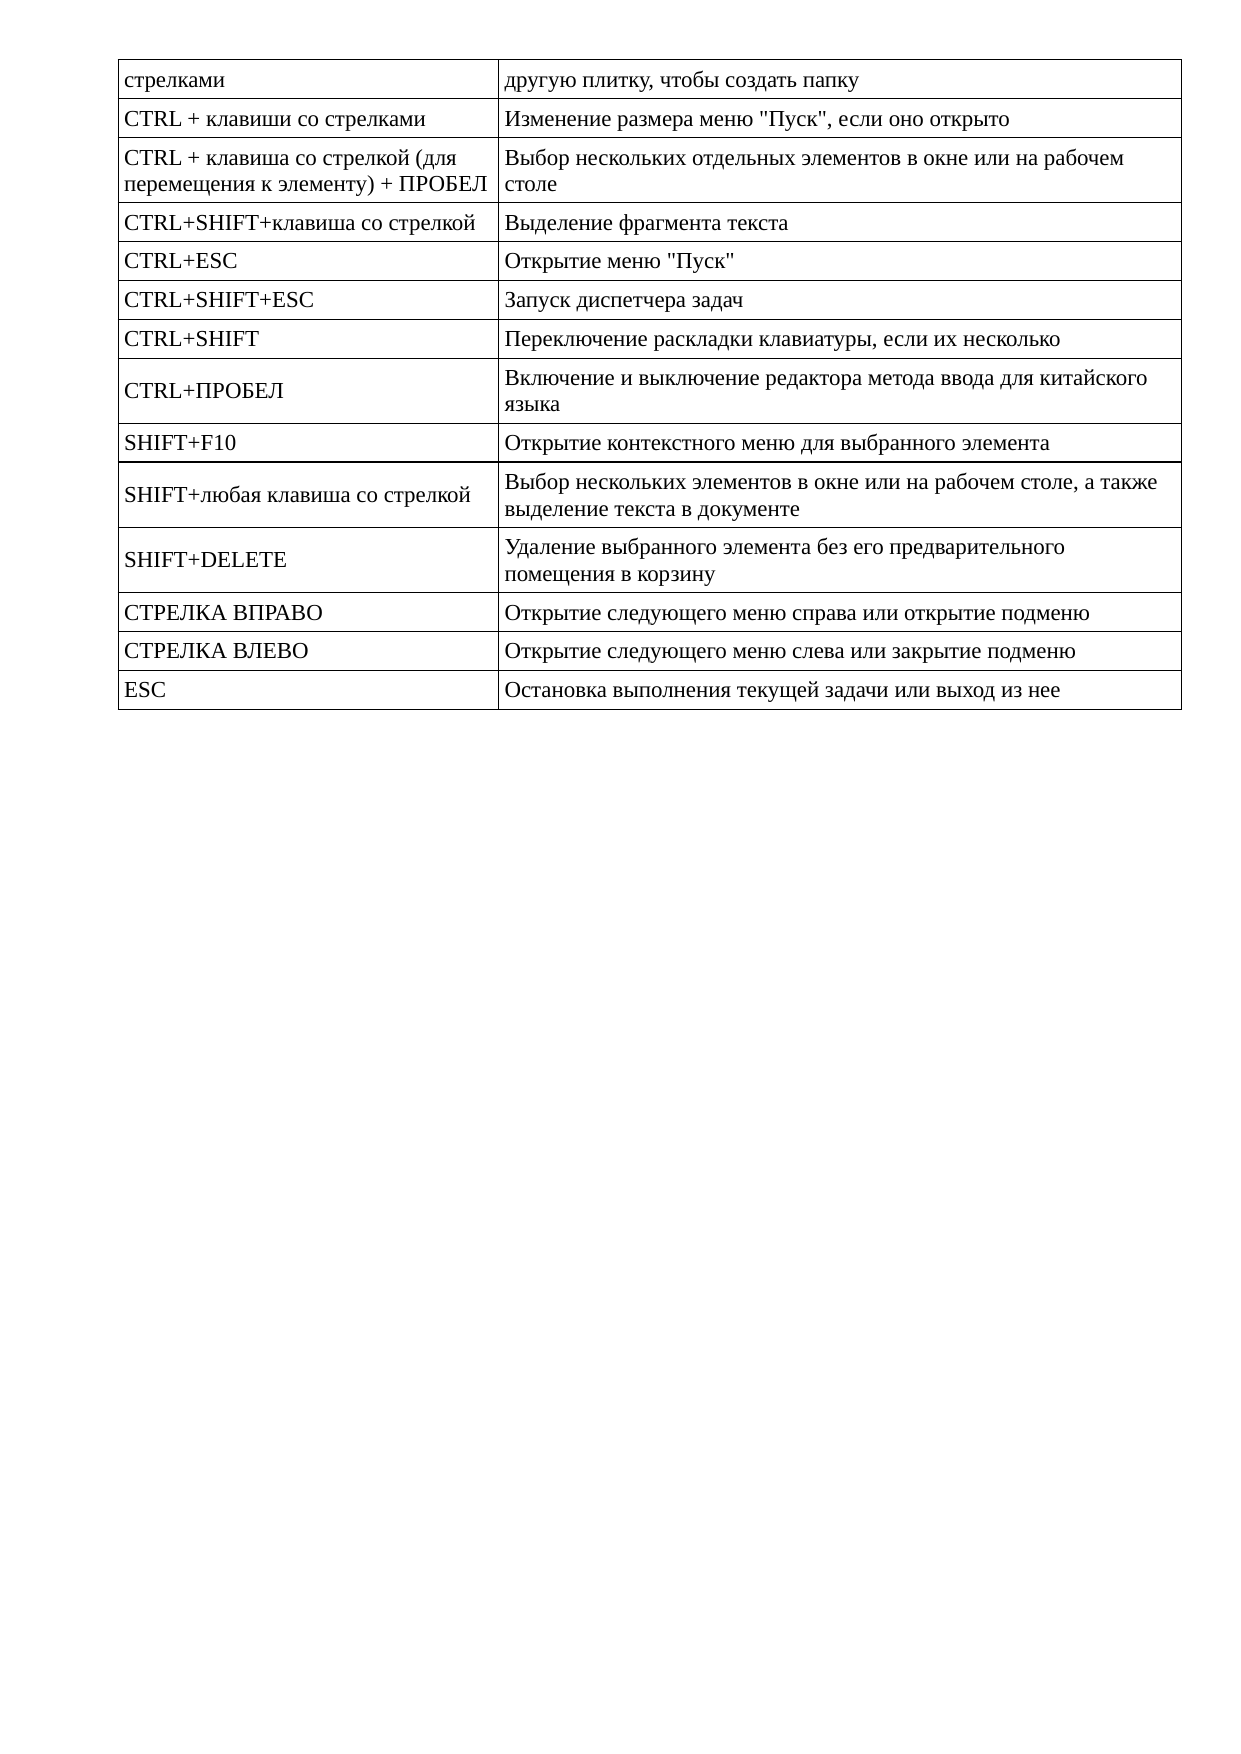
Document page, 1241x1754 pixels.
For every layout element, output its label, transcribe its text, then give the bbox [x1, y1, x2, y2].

table_cell CTRL+ESC [119, 242, 498, 280]
table_cell Запуск диспетчера задач [499, 281, 1181, 318]
table_cell Открытие следующего меню справа или открытие подменю [499, 593, 1181, 631]
table_cell CTRL+SHIFT+ESC [119, 281, 498, 318]
table_cell Остановка выполнения текущей задачи или выход из нее [499, 671, 1181, 708]
table_cell Открытие контекстного меню для выбранного элемента [499, 424, 1181, 461]
table_cell стрелками [119, 60, 498, 98]
table_cell СТРЕЛКА ВПРАВО [119, 593, 498, 631]
table_cell Выбор нескольких отдельных элементов в окне или на рабочем столе [499, 138, 1181, 202]
table_cell Изменение размера меню "Пуск", если оно открыто [499, 99, 1181, 137]
table_cell Выбор нескольких элементов в окне или на рабочем столе, а также выделение текста в документе [499, 463, 1181, 527]
table_cell Удаление выбранного элемента без его предварительного помещения в корзину [499, 528, 1181, 592]
table_cell другую плитку, чтобы создать папку [499, 60, 1181, 98]
table_cell SHIFT+DELETE [119, 528, 498, 592]
table_cell CTRL + клавиши со стрелками [119, 99, 498, 137]
table_cell Включение и выключение редактора метода ввода для китайского языка [499, 359, 1181, 423]
table_cell СТРЕЛКА ВЛЕВО [119, 632, 498, 669]
table_cell CTRL+SHIFT+клавиша со стрелкой [119, 203, 498, 241]
table_cell Открытие меню "Пуск" [499, 242, 1181, 280]
table_cell Открытие следующего меню слева или закрытие подменю [499, 632, 1181, 669]
table_cell SHIFT+любая клавиша со стрелкой [119, 463, 498, 527]
table_cell Выделение фрагмента текста [499, 203, 1181, 241]
table_cell CTRL+ПРОБЕЛ [119, 359, 498, 423]
table_cell ESC [119, 671, 498, 708]
table_cell SHIFT+F10 [119, 424, 498, 461]
table_cell Переключение раскладки клавиатуры, если их несколько [499, 320, 1181, 357]
table_cell CTRL+SHIFT [119, 320, 498, 357]
table_cell CTRL + клавиша со стрелкой (для перемещения к элементу) + ПРОБЕЛ [119, 138, 498, 202]
